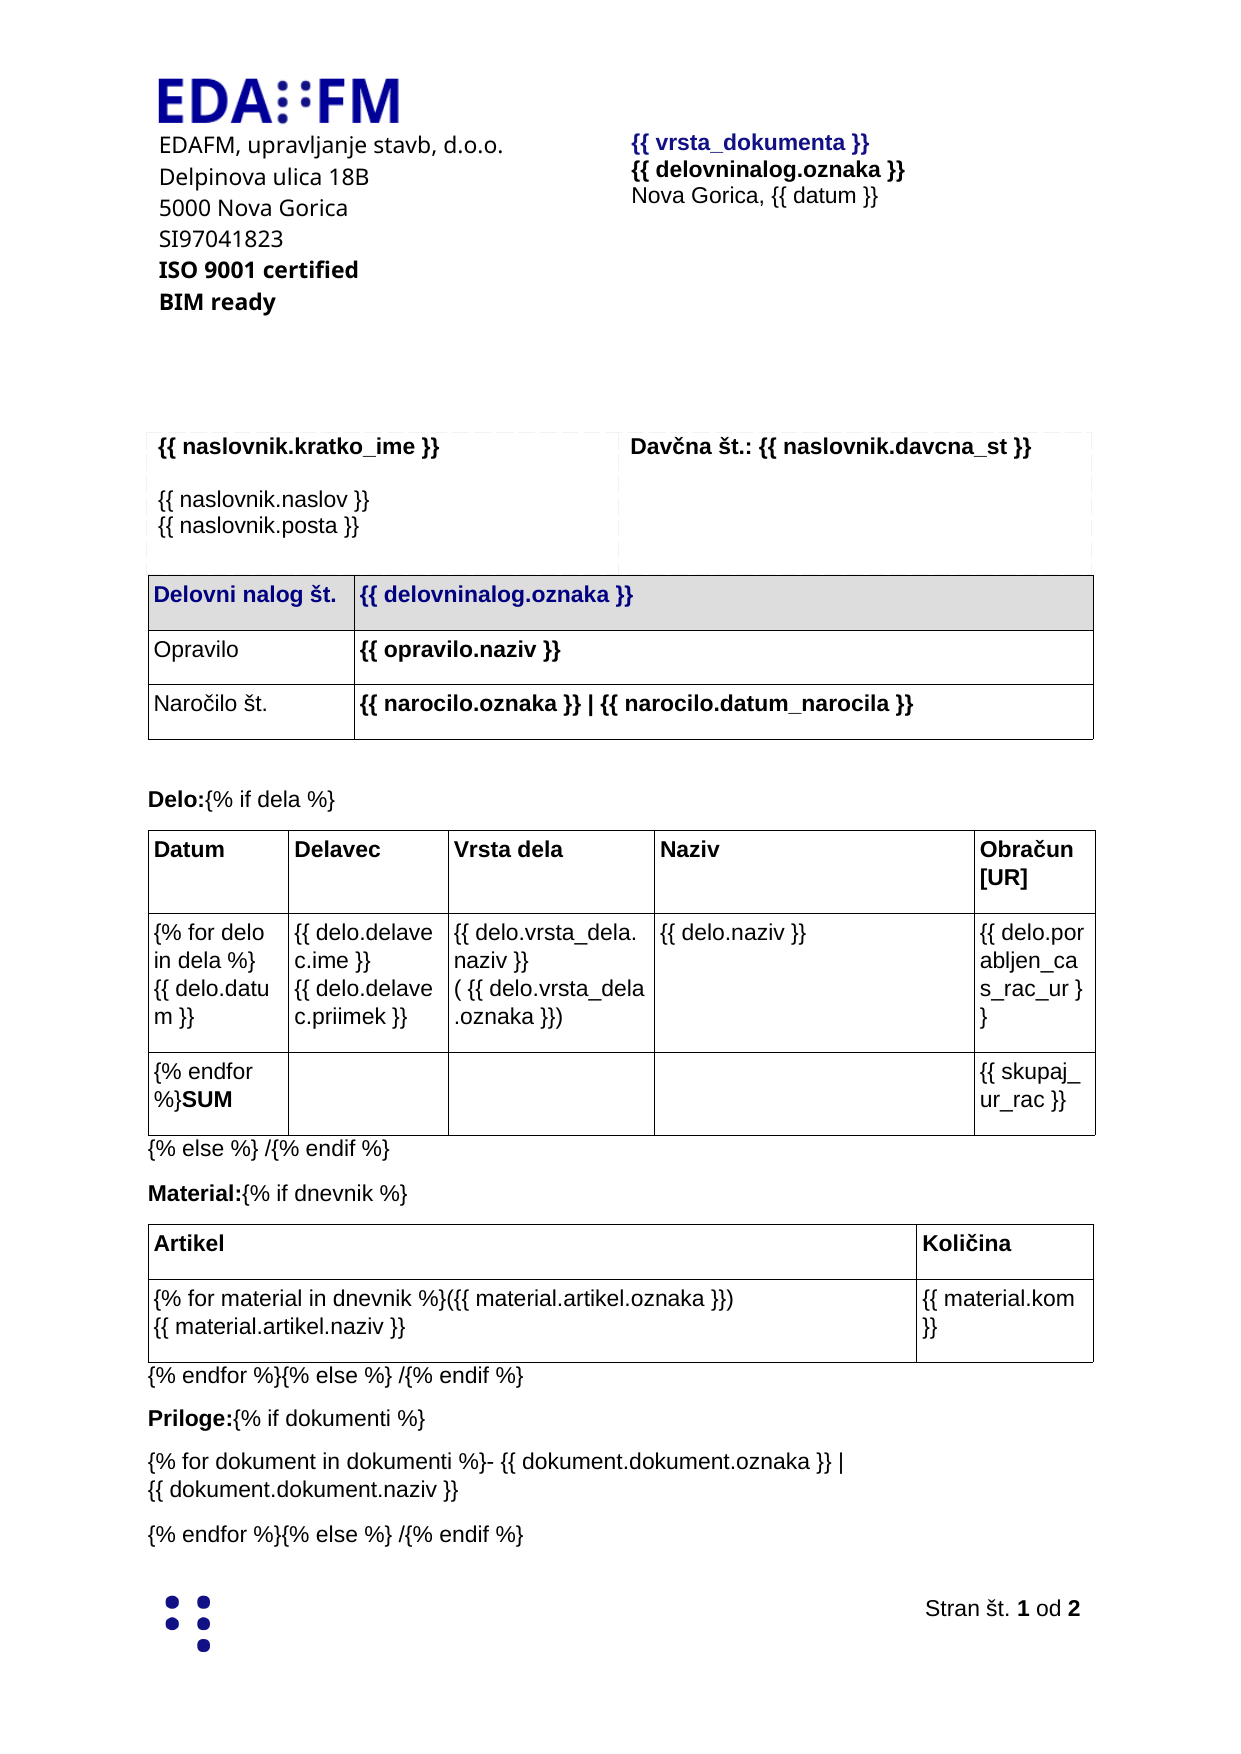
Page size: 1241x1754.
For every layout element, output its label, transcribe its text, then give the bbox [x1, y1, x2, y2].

table_header Delavec [289, 831, 448, 913]
text Priloge:{% if dokumenti %} [148, 1405, 1093, 1431]
text {% else %} /{% endif %} [148, 1136, 1093, 1161]
table_header Davčna št.: {{ naslovnik.davcna_st }} [619, 432, 1091, 574]
table_cell [449, 1053, 654, 1135]
table_cell {{ delo.vrsta_dela.naziv }} ( {{ delo.vrsta_dela.oznaka }}) [449, 914, 654, 1052]
table_cell [655, 1053, 974, 1135]
text {% endfor %}{% else %} /{% endif %} [148, 1521, 1093, 1547]
table_header Datum [149, 831, 288, 913]
table_cell {{ delo.delavec.ime }} {{ delo.delavec.priimek }} [289, 914, 448, 1052]
table_cell {% for delo in dela %}{{ delo.datum }} [149, 914, 288, 1052]
picture [158, 1594, 215, 1653]
table_cell {{ delo.naziv }} [655, 914, 974, 1052]
table_cell Opravilo [149, 631, 354, 684]
text {% endfor %}{% else %} /{% endif %} [148, 1363, 1093, 1388]
table_header Naziv [655, 831, 974, 913]
picture [158, 73, 401, 130]
table_header Delovni nalog št. [149, 576, 354, 630]
table_cell {{ material.kom }} [917, 1280, 1093, 1362]
table_cell [289, 1053, 448, 1135]
table_cell Naročilo št. [149, 685, 354, 739]
text Material:{% if dnevnik %} [148, 1179, 1093, 1206]
text Delo:{% if dela %} [148, 786, 1093, 812]
table_cell {{ opravilo.naziv }} [355, 631, 1093, 684]
table_cell {{ narocilo.oznaka }} | {{ narocilo.datum_narocila }} [355, 685, 1093, 739]
table_header {{ naslovnik.kratko_ime }} {{ naslovnik.naslov }} {{ naslovnik.posta }} [147, 432, 619, 574]
table_header Artikel [149, 1225, 916, 1279]
table_header Obračun [UR] [975, 831, 1095, 913]
table_cell {% for material in dnevnik %}({{ material.artikel.oznaka }}) {{ material.artikel.naziv }} [149, 1280, 916, 1362]
table_header Vrsta dela [449, 831, 654, 913]
table_header {{ delovninalog.oznaka }} [355, 576, 1093, 630]
table_header Količina [917, 1225, 1093, 1279]
text {% for dokument in dokumenti %}- {{ dokument.dokument.oznaka }} | {{ dokument.dokument.naziv }} [148, 1448, 1093, 1502]
table_cell {% endfor %}SUM [149, 1053, 288, 1135]
table_cell {{ delo.porabljen_cas_rac_ur }} [975, 914, 1095, 1052]
table_cell {{ skupaj_ur_rac }} [975, 1053, 1095, 1135]
